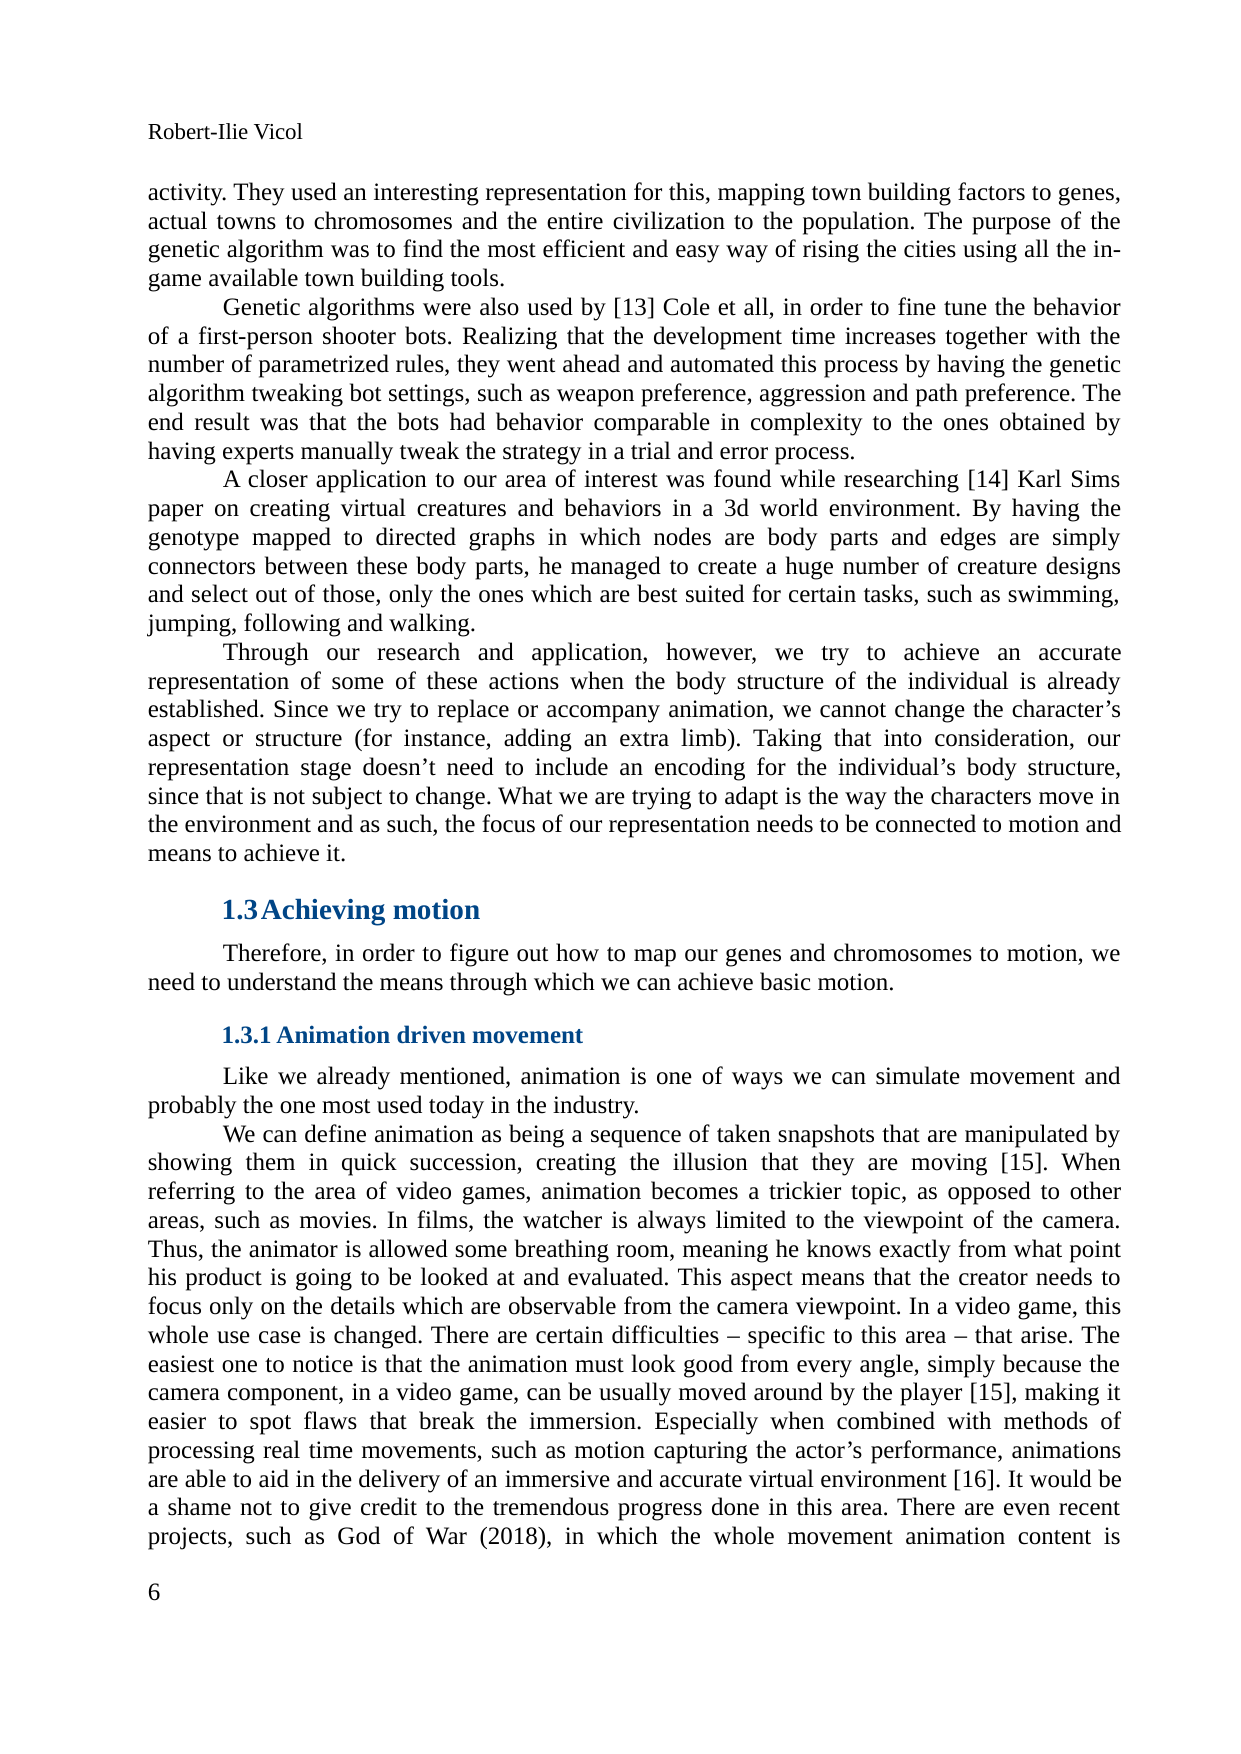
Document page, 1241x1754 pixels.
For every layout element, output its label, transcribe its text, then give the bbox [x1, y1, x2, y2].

text Like we already mentioned, animation is one of ways we can simulate movement and probably the one most used today in the industry. [148, 1061, 1122, 1119]
subtitle Achieving motion [221, 892, 1122, 925]
text We can define animation as being a sequence of taken snapshots that are manipulated by showing them in quick succession, creating the illusion that they are moving [15]. When referring to the area of video games, animation becomes a trickier topic, as opposed to other areas, such as movies. In films, the watcher is always limited to the viewpoint of the camera. Thus, the animator is allowed some breathing room, meaning he knows exactly from what point his product is going to be looked at and evaluated. This aspect means that the creator needs to focus only on the details which are observable from the camera viewpoint. In a video game, this whole use case is changed. There are certain difficulties – specific to this area – that arise. The easiest one to notice is that the animation must look good from every angle, simply because the camera component, in a video game, can be usually moved around by the player [15], making it easier to spot flaws that break the immersion. Especially when combined with methods of processing real time movements, such as motion capturing the actor’s performance, animations are able to aid in the delivery of an immersive and accurate virtual environment [16]. It would be a shame not to give credit to the tremendous progress done in this area. There are even recent projects, such as God of War (2018), in which the whole movement animation content is [148, 1119, 1122, 1550]
subtitle 1.3.1 Animation driven movement [221, 1020, 1122, 1049]
text Therefore, in order to figure out how to map our genes and chromosomes to motion, we need to understand the means through which we can achieve basic motion. [148, 938, 1122, 995]
text Through our research and application, however, we try to achieve an accurate representation of some of these actions when the body structure of the individual is already established. Since we try to replace or accompany animation, we cannot change the character’s aspect or structure (for instance, adding an extra limb). Taking that into consideration, our representation stage doesn’t need to include an encoding for the individual’s body structure, since that is not subject to change. What we are trying to adapt is the way the characters move in the environment and as such, the focus of our representation needs to be connected to motion and means to achieve it. [148, 637, 1122, 867]
text activity. They used an interesting representation for this, mapping town building factors to genes, actual towns to chromosomes and the entire civilization to the population. The purpose of the genetic algorithm was to find the most efficient and easy way of rising the cities using all the in-game available town building tools. [148, 177, 1122, 292]
text A closer application to our area of interest was found while researching [14] Karl Sims paper on creating virtual creatures and behaviors in a 3d world environment. By having the genotype mapped to directed graphs in which nodes are body parts and edges are simply connectors between these body parts, he managed to create a huge number of creature designs and select out of those, only the ones which are best suited for certain tasks, such as swimming, jumping, following and walking. [148, 464, 1122, 637]
text Genetic algorithms were also used by [13] Cole et all, in order to fine tune the behavior of a first-person shooter bots. Realizing that the development time increases together with the number of parametrized rules, they went ahead and automated this process by having the genetic algorithm tweaking bot settings, such as weapon preference, aggression and path preference. The end result was that the bots had behavior comparable in complexity to the ones obtained by having experts manually tweak the strategy in a trial and error process. [148, 292, 1122, 464]
